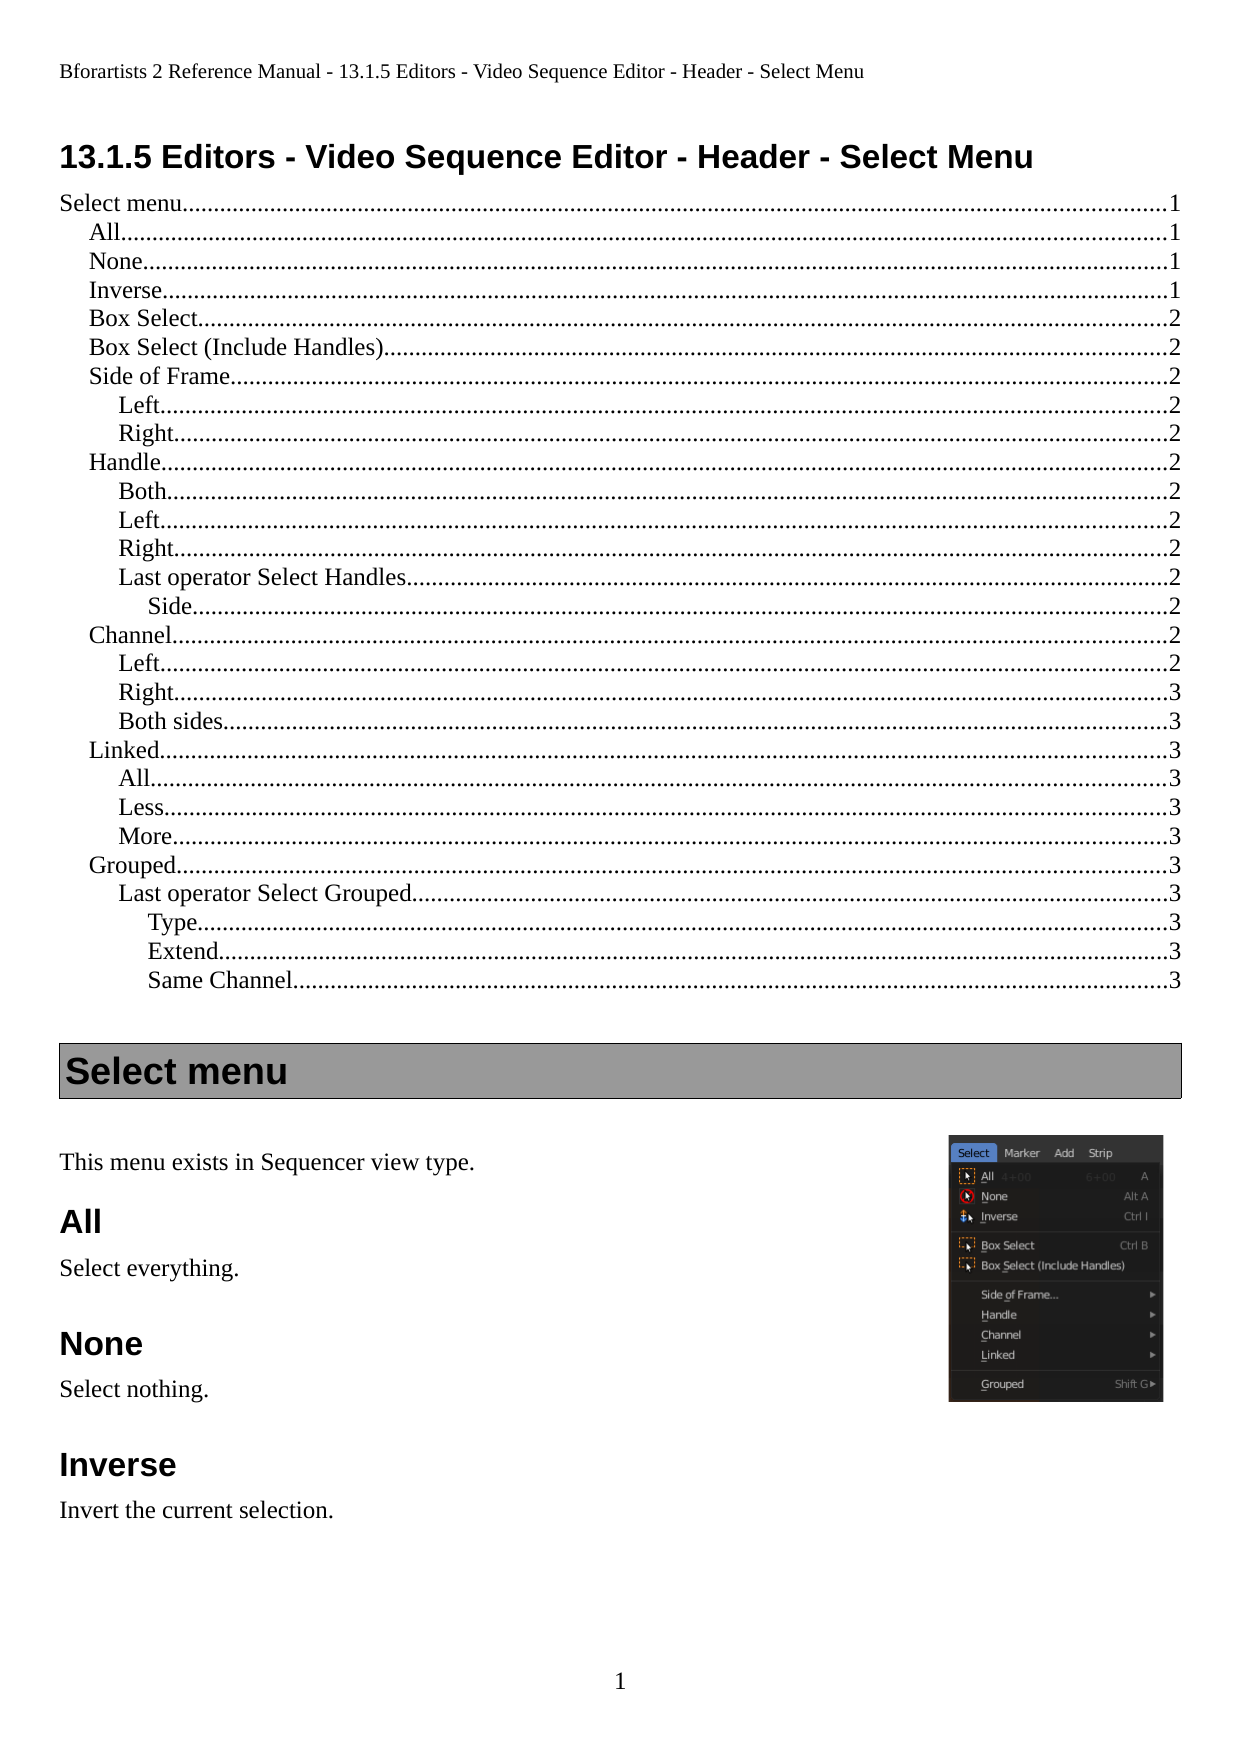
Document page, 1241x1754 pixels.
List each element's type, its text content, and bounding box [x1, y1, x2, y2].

text Box Select 2 [88, 303, 1181, 332]
text Select everything. [59, 1253, 948, 1282]
text Invert the current selection. [59, 1496, 1181, 1524]
text This menu exists in Sequencer view type. [59, 1147, 948, 1176]
text Box Select (Include Handles) 2 [88, 332, 1181, 361]
text All 1 [88, 217, 1181, 246]
text Right 2 [118, 418, 1181, 447]
text Both sides 3 [118, 706, 1181, 735]
subtitle [1164, 1202, 1181, 1241]
text Left 2 [118, 505, 1181, 533]
text Side of Frame 2 [88, 361, 1181, 390]
subtitle [1164, 1323, 1181, 1362]
text More 3 [118, 821, 1181, 850]
text Extend 3 [147, 936, 1181, 965]
text Linked 3 [88, 735, 1181, 763]
text Select nothing. [59, 1374, 1181, 1403]
subtitle All [59, 1202, 948, 1241]
text Less 3 [118, 792, 1181, 821]
text Right 2 [118, 533, 1181, 562]
text Left 2 [118, 648, 1181, 677]
picture [948, 1135, 1164, 1402]
text Type 3 [147, 907, 1181, 936]
subtitle 13.1.5 Editors - Video Sequence Editor - Header - Select Menu [59, 138, 1181, 176]
text All 3 [118, 763, 1181, 792]
table_header Select menu [60, 1044, 1181, 1098]
text Last operator Select Grouped 3 [118, 878, 1181, 907]
text Inverse 1 [88, 275, 1181, 303]
text Handle 2 [88, 447, 1181, 476]
text Last operator Select Handles 2 [118, 562, 1181, 591]
text Both 2 [118, 476, 1181, 505]
text Right 3 [118, 677, 1181, 706]
text Side 2 [147, 591, 1181, 620]
text Left 2 [118, 390, 1181, 418]
text Same Channel 3 [147, 965, 1181, 993]
text Grouped 3 [88, 850, 1181, 878]
text [1164, 1253, 1181, 1282]
text None 1 [88, 246, 1181, 275]
text Select menu 1 [59, 188, 1181, 217]
subtitle Inverse [59, 1444, 1181, 1483]
text Channel 2 [88, 620, 1181, 648]
subtitle None [59, 1323, 948, 1362]
